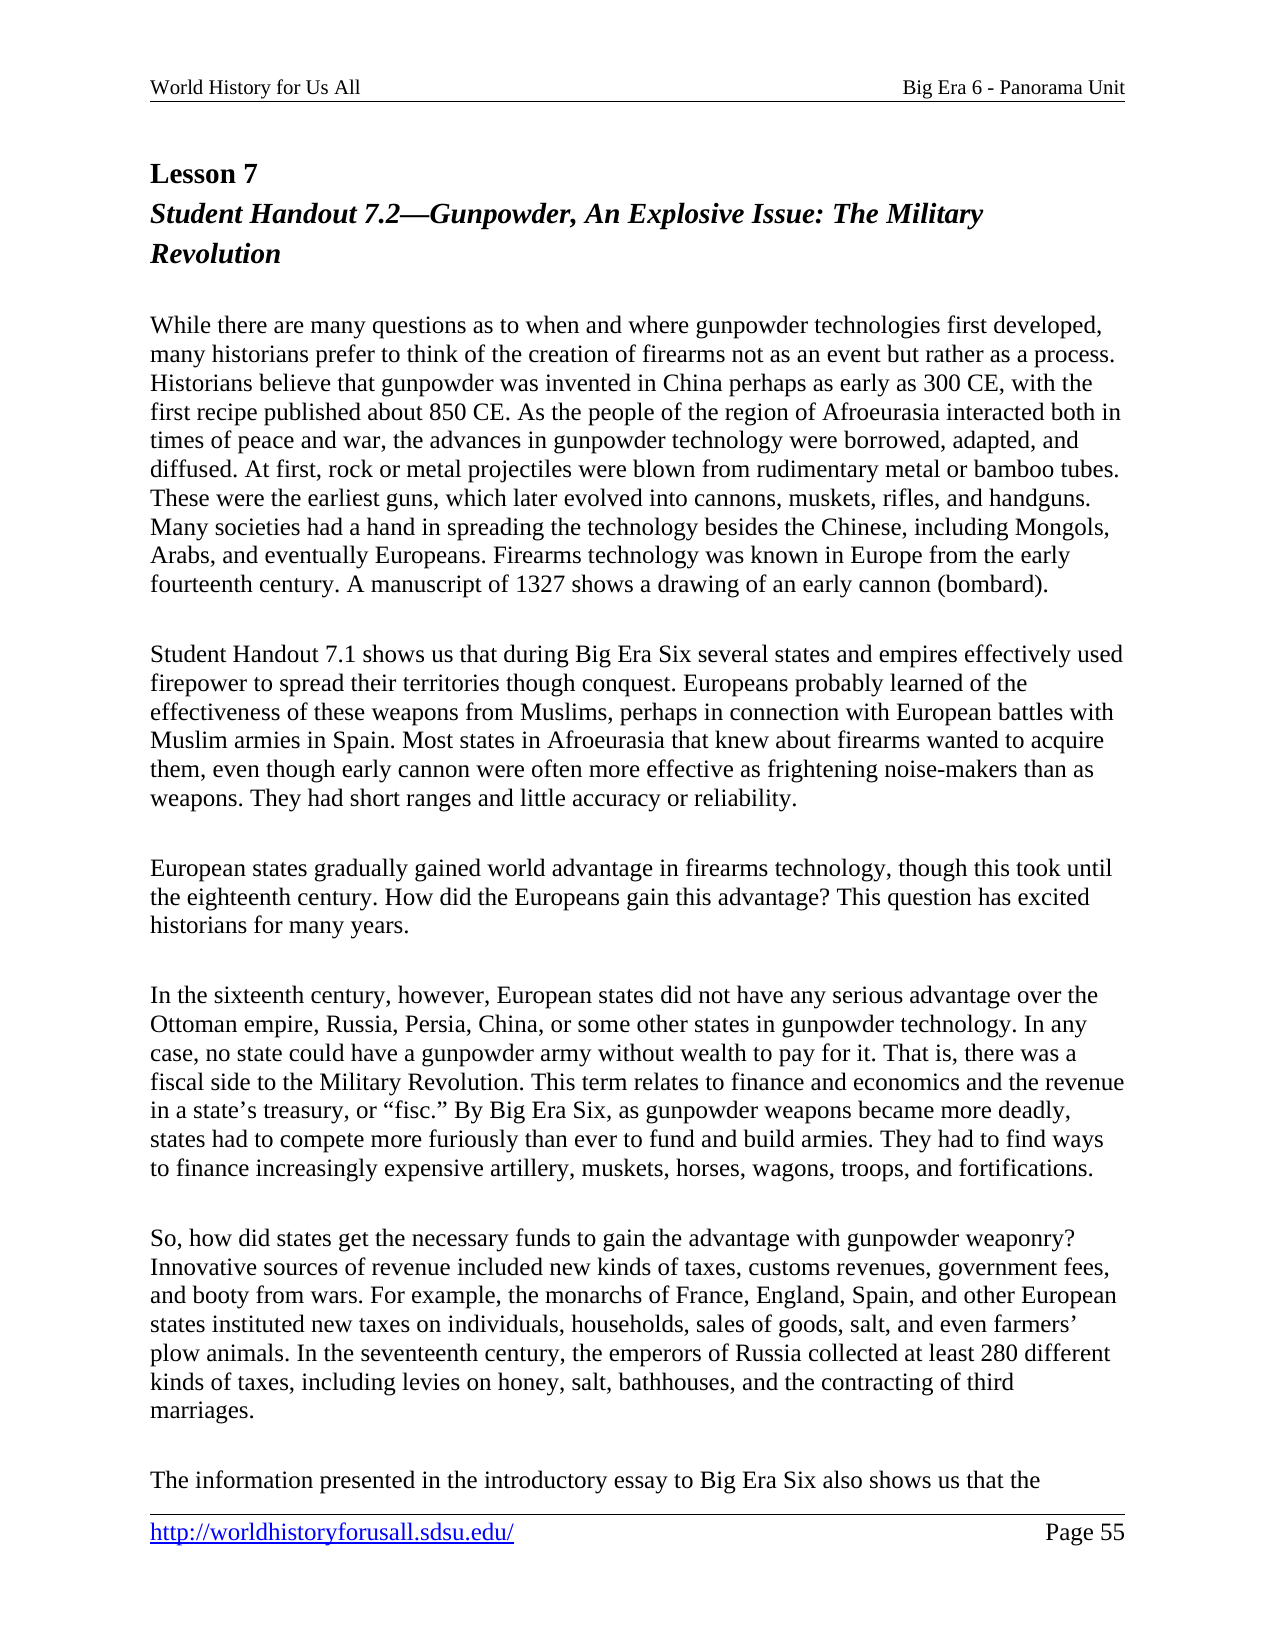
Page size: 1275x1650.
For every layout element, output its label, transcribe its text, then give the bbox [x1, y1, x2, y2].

text European states gradually gained world advantage in firearms technology, though this took until the eighteenth century. How did the Europeans gain this advantage? This question has excited historians for many years. [150, 853, 1125, 939]
text In the sixteenth century, however, European states did not have any serious advantage over the Ottoman empire, Russia, Persia, China, or some other states in gunpowder technology. In any case, no state could have a gunpowder army without wealth to pay for it. That is, there was a fiscal side to the Military Revolution. This term relates to finance and economics and the revenue in a state’s treasury, or “fisc.” By Big Era Six, as gunpowder weapons became more deadly, states had to compete more furiously than ever to fund and build armies. They had to find ways to finance increasingly expensive artillery, muskets, horses, wagons, troops, and fortifications. [150, 981, 1125, 1182]
text Student Handout 7.2—Gunpowder, An Explosive Issue: The Military [150, 196, 1125, 229]
text So, how did states get the necessary funds to gain the advantage with gunpowder weaponry? Innovative sources of revenue included new kinds of taxes, customs revenues, government fees, and booty from wars. For example, the monarchs of France, England, Spain, and other European states instituted new taxes on individuals, households, sales of goods, salt, and even farmers’ plow animals. In the seventeenth century, the emperors of Russia collected at least 280 different kinds of taxes, including levies on honey, salt, bathhouses, and the contracting of third marriages. [150, 1223, 1125, 1424]
text Student Handout 7.1 shows us that during Big Era Six several states and empires effectively used firepower to spread their territories though conquest. Europeans probably learned of the effectiveness of these weapons from Muslims, perhaps in connection with European battles with Muslim armies in Spain. Most states in Afroeurasia that knew about firearms wanted to acquire them, even though early cannon were often more effective as frightening noise-makers than as weapons. They had short ranges and little accuracy or reliability. [150, 639, 1125, 812]
text Revolution [150, 236, 1125, 269]
text The information presented in the introductory essay to Big Era Six also shows us that the [150, 1466, 1125, 1494]
text While there are many questions as to when and where gunpowder technologies first developed, many historians prefer to think of the creation of firearms not as an event but rather as a process. Historians believe that gunpowder was invented in China perhaps as early as 300 CE, with the first recipe published about 850 CE. As the people of the region of Afroeurasia interacted both in times of peace and war, the advances in gunpowder technology were borrowed, adapted, and diffused. At first, rock or metal projectiles were blown from rudimentary metal or bamboo tubes. These were the earliest guns, which later evolved into cannons, muskets, rifles, and handguns. Many societies had a hand in spreading the technology besides the Chinese, including Mongols, Arabs, and eventually Europeans. Firearms technology was known in Europe from the early fourteenth century. A manuscript of 1327 shows a drawing of an early cannon (bombard). [150, 311, 1125, 598]
text Lesson 7 [150, 156, 1125, 190]
